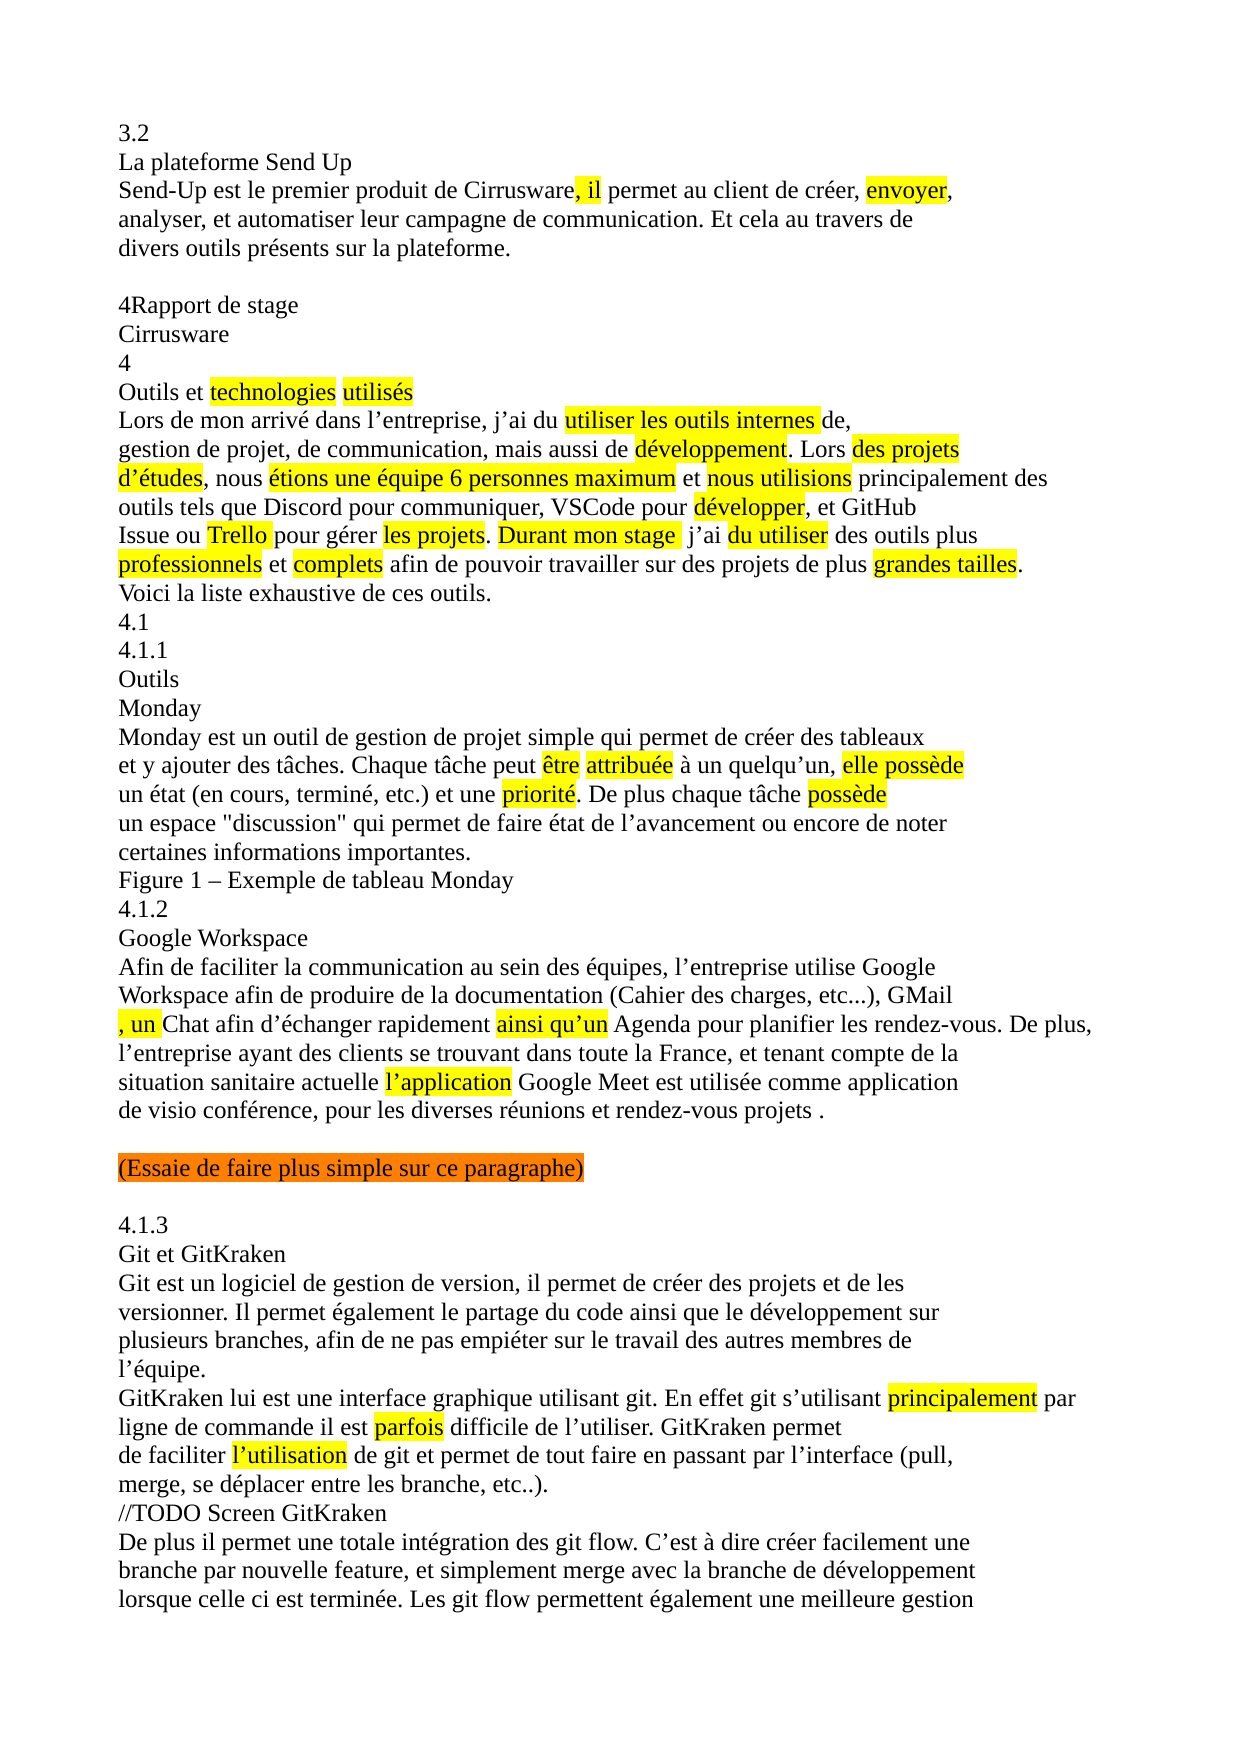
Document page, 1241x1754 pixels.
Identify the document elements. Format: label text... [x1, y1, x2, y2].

text branche par nouvelle feature, et simplement merge avec la branche de développement [118, 1556, 1122, 1584]
text merge, se déplacer entre les branche, etc..). [118, 1469, 1122, 1498]
text et y ajouter des tâches. Chaque tâche peut être attribuée à un quelqu’un, elle possède [118, 751, 1122, 779]
text versionner. Il permet également le partage du code ainsi que le développement sur [118, 1297, 1122, 1326]
text un espace "discussion" qui permet de faire état de l’avancement ou encore de noter [118, 808, 1122, 837]
text 4.1.1 [118, 636, 1122, 664]
text professionnels et complets afin de pouvoir travailler sur des projets de plus grandes tailles. [118, 549, 1122, 578]
text Afin de faciliter la communication au sein des équipes, l’entreprise utilise Google [118, 952, 1122, 981]
text La plateforme Send Up [118, 147, 1122, 176]
text plusieurs branches, afin de ne pas empiéter sur le travail des autres membres de [118, 1326, 1122, 1354]
text Outils [118, 664, 1122, 693]
text de faciliter l’utilisation de git et permet de tout faire en passant par l’interface (pull, [118, 1441, 1122, 1469]
text un état (en cours, terminé, etc.) et une priorité. De plus chaque tâche possède [118, 779, 1122, 808]
text Figure 1 – Exemple de tableau Monday [118, 866, 1122, 894]
text Issue ou Trello pour gérer les projets. Durant mon stage j’ai du utiliser des outils plus [118, 521, 1122, 549]
text lorsque celle ci est terminée. Les git flow permettent également une meilleure gestion [118, 1584, 1122, 1613]
text certaines informations importantes. [118, 837, 1122, 866]
text De plus il permet une totale intégration des git flow. C’est à dire créer facilement une [118, 1527, 1122, 1556]
text gestion de projet, de communication, mais aussi de développement. Lors des projets [118, 434, 1122, 463]
text outils tels que Discord pour communiquer, VSCode pour développer, et GitHub [118, 492, 1122, 521]
text l’équipe. [118, 1354, 1122, 1383]
text Monday est un outil de gestion de projet simple qui permet de créer des tableaux [118, 722, 1122, 751]
text Google Workspace [118, 923, 1122, 952]
text Workspace afin de produire de la documentation (Cahier des charges, etc...), GMail [118, 981, 1122, 1009]
text (Essaie de faire plus simple sur ce paragraphe) [118, 1153, 1122, 1182]
text de visio conférence, pour les diverses réunions et rendez-vous projets . [118, 1096, 1122, 1124]
text GitKraken lui est une interface graphique utilisant git. En effet git s’utilisant principalement par ligne de commande il est parfois difficile de l’utiliser. GitKraken permet [118, 1383, 1122, 1441]
text Cirrusware [118, 319, 1122, 348]
text d’études, nous étions une équipe 6 personnes maximum et nous utilisions principalement des [118, 463, 1122, 492]
text situation sanitaire actuelle l’application Google Meet est utilisée comme application [118, 1067, 1122, 1096]
text l’entreprise ayant des clients se trouvant dans toute la France, et tenant compte de la [118, 1038, 1122, 1067]
text Outils et technologies utilisés [118, 377, 1122, 406]
text 3.2 [118, 118, 1122, 147]
text analyser, et automatiser leur campagne de communication. Et cela au travers de [118, 204, 1122, 233]
text 4.1.2 [118, 894, 1122, 923]
text divers outils présents sur la plateforme. [118, 233, 1122, 262]
text Git est un logiciel de gestion de version, il permet de créer des projets et de les [118, 1268, 1122, 1297]
text 4 [118, 348, 1122, 377]
text , un Chat afin d’échanger rapidement ainsi qu’un Agenda pour planifier les rendez-vous. De plus, [118, 1009, 1122, 1038]
text Monday [118, 693, 1122, 722]
text 4.1.3 [118, 1211, 1122, 1239]
text //TODO Screen GitKraken [118, 1498, 1122, 1527]
text Send-Up est le premier produit de Cirrusware, il permet au client de créer, envoyer, [118, 176, 1122, 204]
text 4Rapport de stage [118, 291, 1122, 319]
text 4.1 [118, 607, 1122, 636]
text Lors de mon arrivé dans l’entreprise, j’ai du utiliser les outils internes de, [118, 406, 1122, 434]
text Git et GitKraken [118, 1239, 1122, 1268]
text Voici la liste exhaustive de ces outils. [118, 578, 1122, 607]
